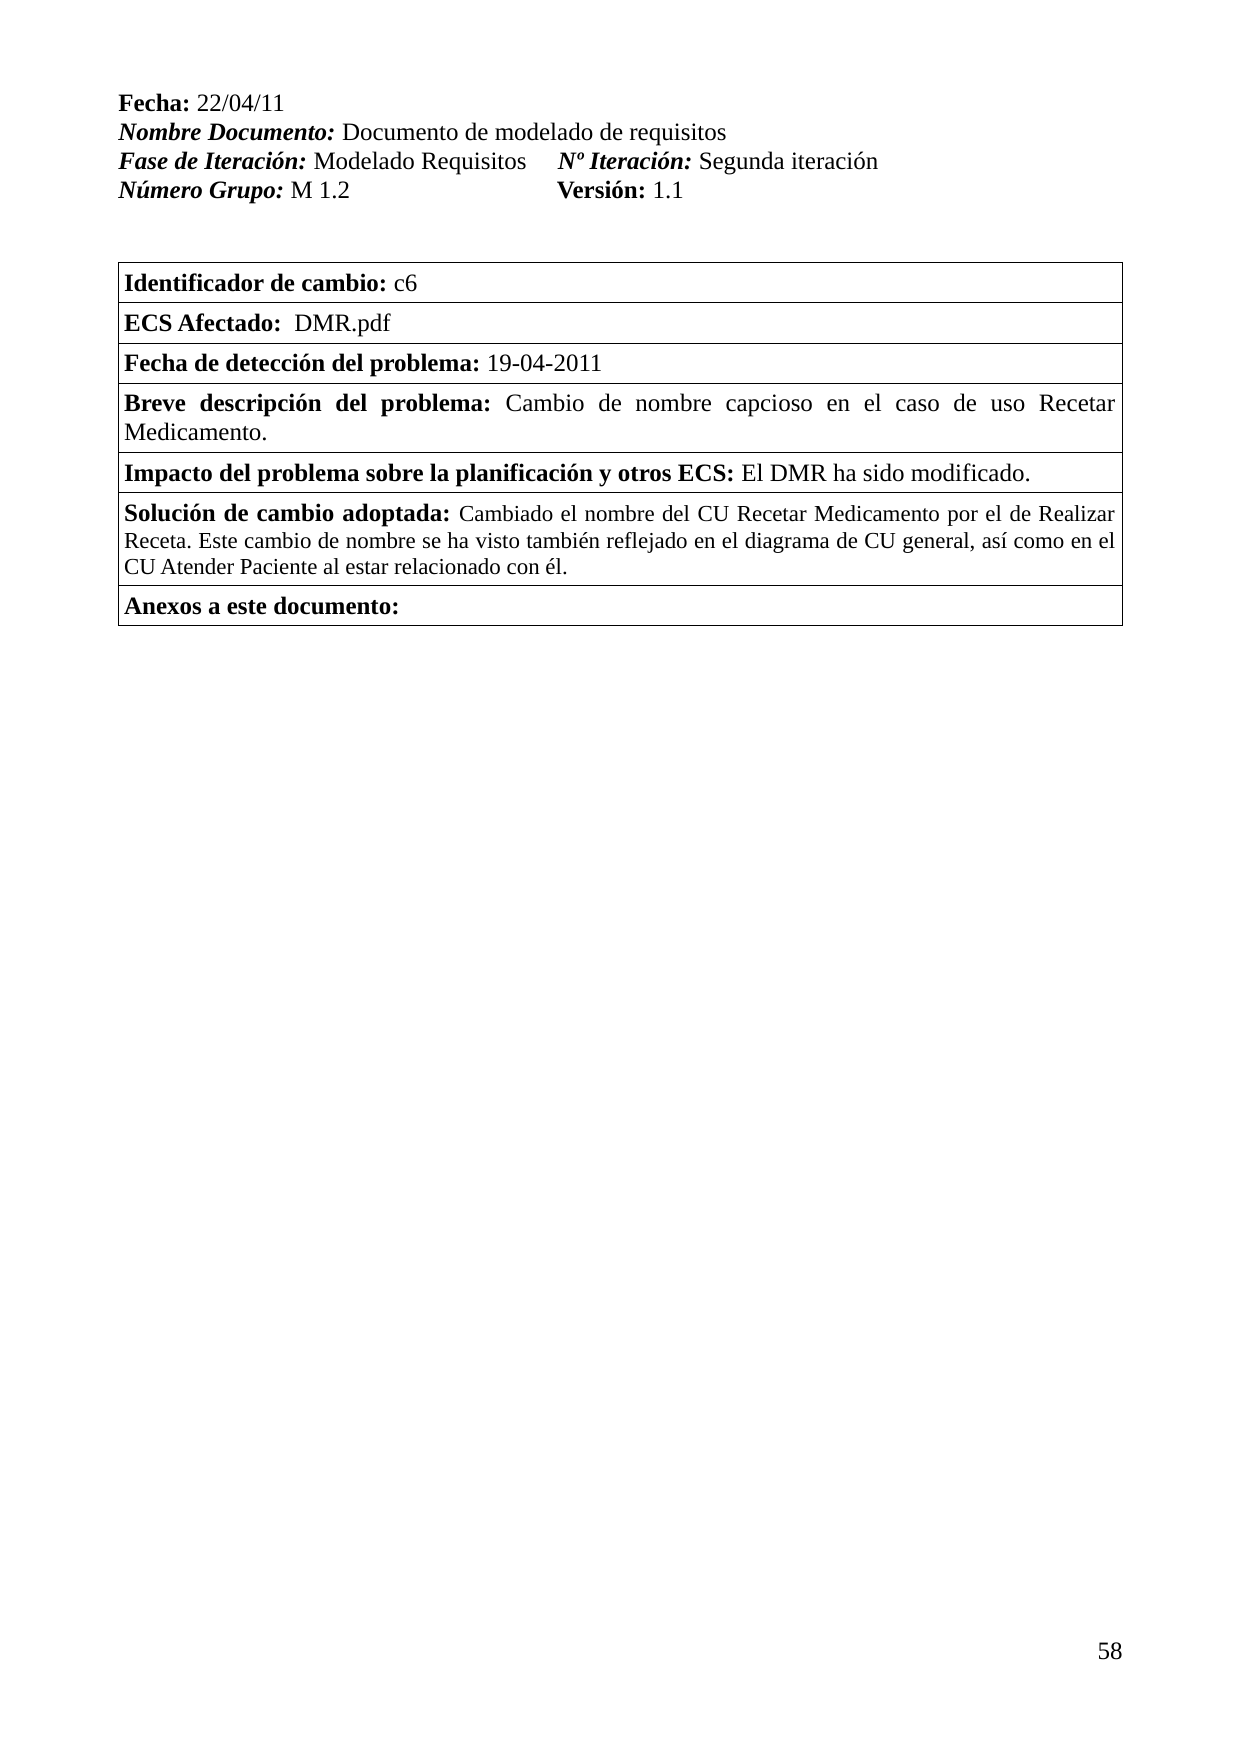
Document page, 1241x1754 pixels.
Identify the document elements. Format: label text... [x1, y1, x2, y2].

table_cell Breve descripción del problema: Cambio de nombre capcioso en el caso de uso Recetar Medicamento. [119, 384, 1122, 452]
table_cell ECS Afectado: DMR.pdf [119, 303, 1122, 342]
table_cell Impacto del problema sobre la planificación y otros ECS: El DMR ha sido modificado. [119, 453, 1122, 492]
table_cell Solución de cambio adoptada: Cambiado el nombre del CU Recetar Medicamento por el de Realizar Receta. Este cambio de nombre se ha visto también reflejado en el diagrama de CU general, así como en el CU Atender Paciente al estar relacionado con él. [119, 493, 1122, 585]
table_header Identificador de cambio: c6 [119, 263, 1122, 302]
table_cell Anexos a este documento: [119, 586, 1122, 625]
table_cell Fecha de detección del problema: 19-04-2011 [119, 344, 1122, 383]
